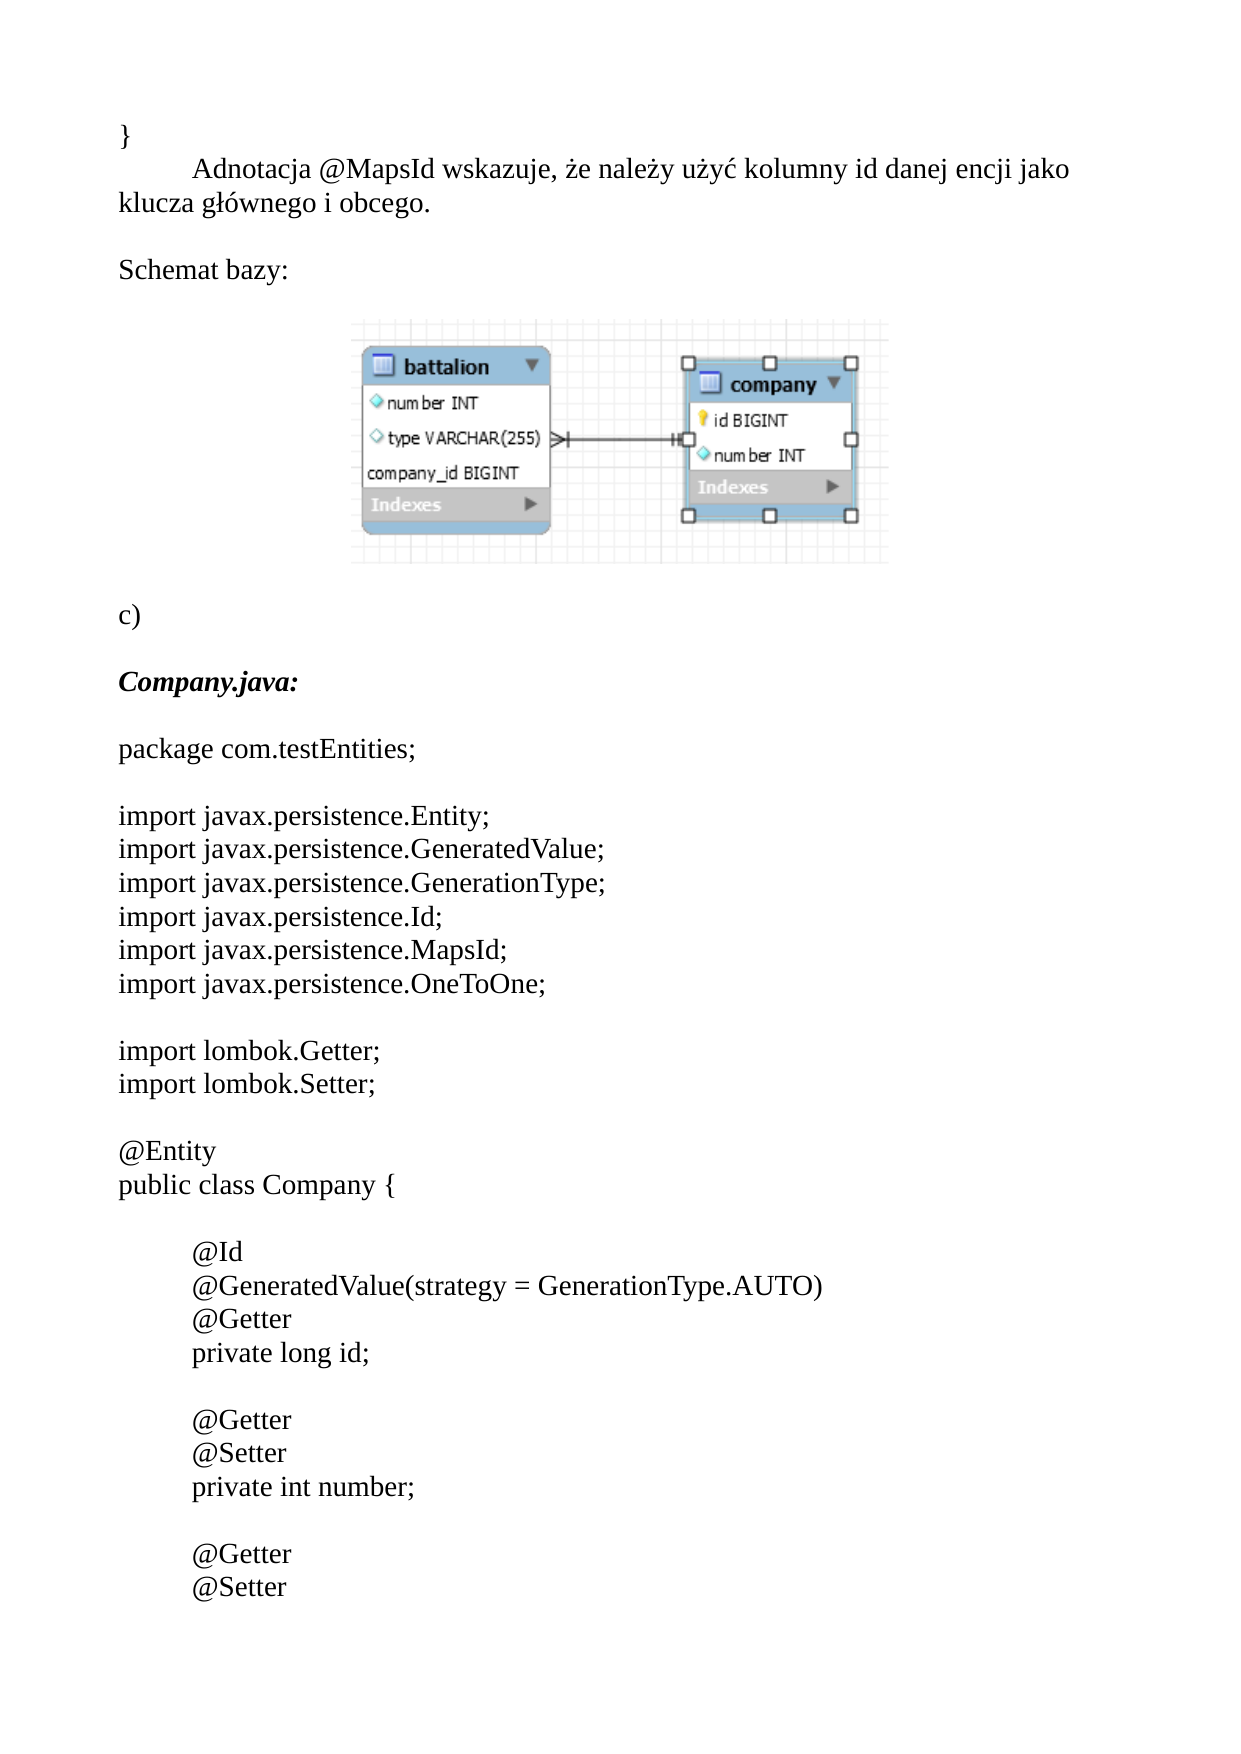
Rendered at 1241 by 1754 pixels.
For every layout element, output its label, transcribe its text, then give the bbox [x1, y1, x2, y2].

text import lombok.Setter; [118, 1066, 1122, 1100]
text import javax.persistence.GeneratedValue; [118, 832, 1122, 865]
text import javax.persistence.Id; [118, 899, 1122, 932]
text @Getter [118, 1301, 1122, 1335]
text @Getter [118, 1402, 1122, 1435]
text Company.java: [118, 664, 1122, 697]
text Adnotacja @MapsId wskazuje, że należy użyć kolumny id danej encji jako klucza głównego i obcego. [118, 152, 1122, 219]
text private long id; [118, 1335, 1122, 1368]
text package com.testEntities; [118, 731, 1122, 764]
text } [118, 118, 1122, 152]
text c) [118, 597, 1122, 630]
text @Setter [118, 1569, 1122, 1603]
text Schemat bazy: [118, 252, 1122, 286]
text import javax.persistence.Entity; [118, 798, 1122, 832]
text @Id [118, 1234, 1122, 1268]
text import lombok.Getter; [118, 1033, 1122, 1066]
text @Entity [118, 1133, 1122, 1167]
text import javax.persistence.OneToOne; [118, 966, 1122, 999]
text public class Company { [118, 1167, 1122, 1201]
text import javax.persistence.GenerationType; [118, 865, 1122, 899]
text @Getter [118, 1536, 1122, 1569]
text @GeneratedValue(strategy = GenerationType.AUTO) [118, 1268, 1122, 1301]
text import javax.persistence.MapsId; [118, 932, 1122, 966]
text private int number; [118, 1469, 1122, 1502]
text @Setter [118, 1435, 1122, 1469]
